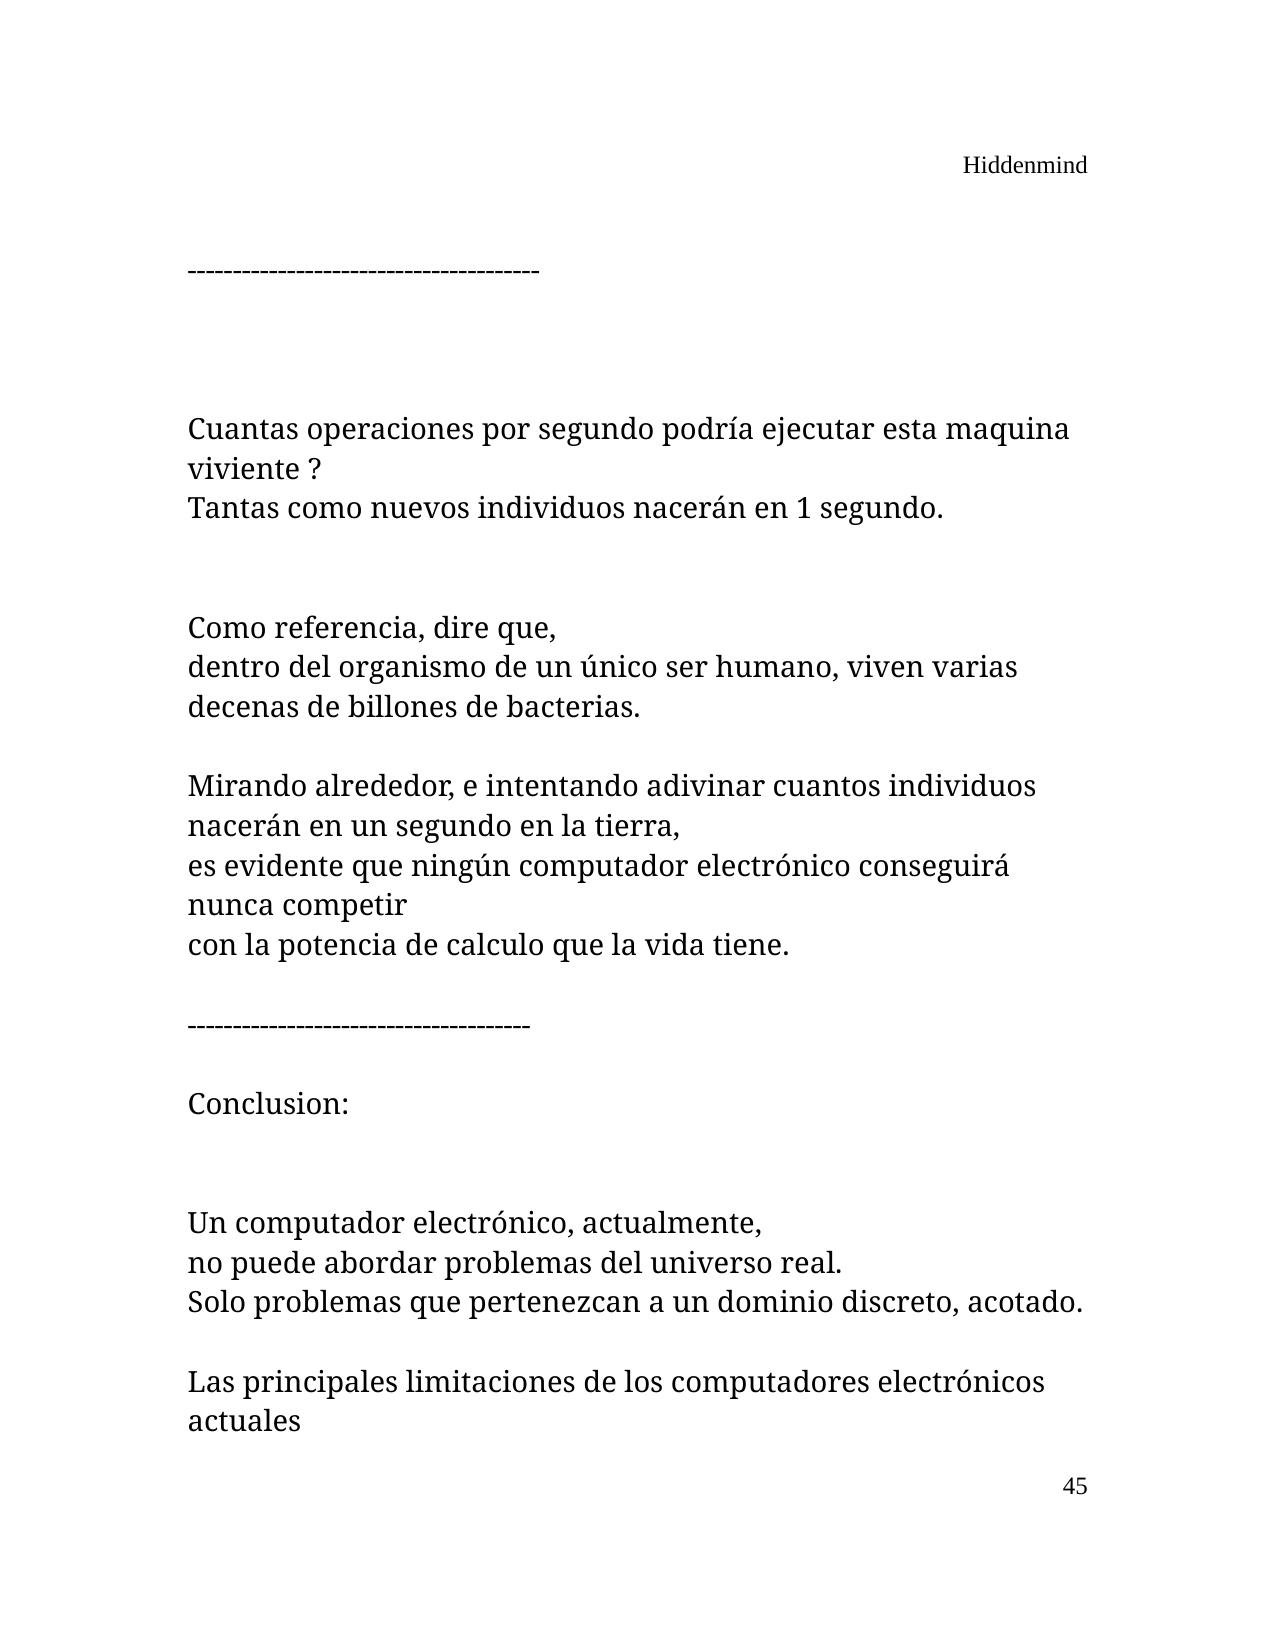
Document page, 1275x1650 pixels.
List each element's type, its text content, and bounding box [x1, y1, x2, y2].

text Tantas como nuevos individuos nacerán en 1 segundo. [187, 488, 1087, 527]
text Las principales limitaciones de los computadores electrónicos actuales [187, 1361, 1087, 1440]
text --------------------------------------- [187, 250, 1087, 289]
text con la potencia de calculo que la vida tiene. [187, 924, 1087, 964]
text Mirando alrededor, e intentando adivinar cuantos individuos nacerán en un segundo en la tierra, [187, 766, 1087, 845]
text Cuantas operaciones por segundo podría ejecutar esta maquina viviente ? [187, 408, 1087, 488]
text no puede abordar problemas del universo real. [187, 1242, 1087, 1282]
text -------------------------------------- [187, 1004, 1087, 1043]
text Solo problemas que pertenezcan a un dominio discreto, acotado. [187, 1282, 1087, 1321]
text dentro del organismo de un único ser humano, viven varias decenas de billones de bacterias. [187, 647, 1087, 726]
text es evidente que ningún computador electrónico conseguirá nunca competir [187, 845, 1087, 924]
text Conclusion: [187, 1083, 1087, 1123]
text Como referencia, dire que, [187, 607, 1087, 647]
text Un computador electrónico, actualmente, [187, 1202, 1087, 1242]
